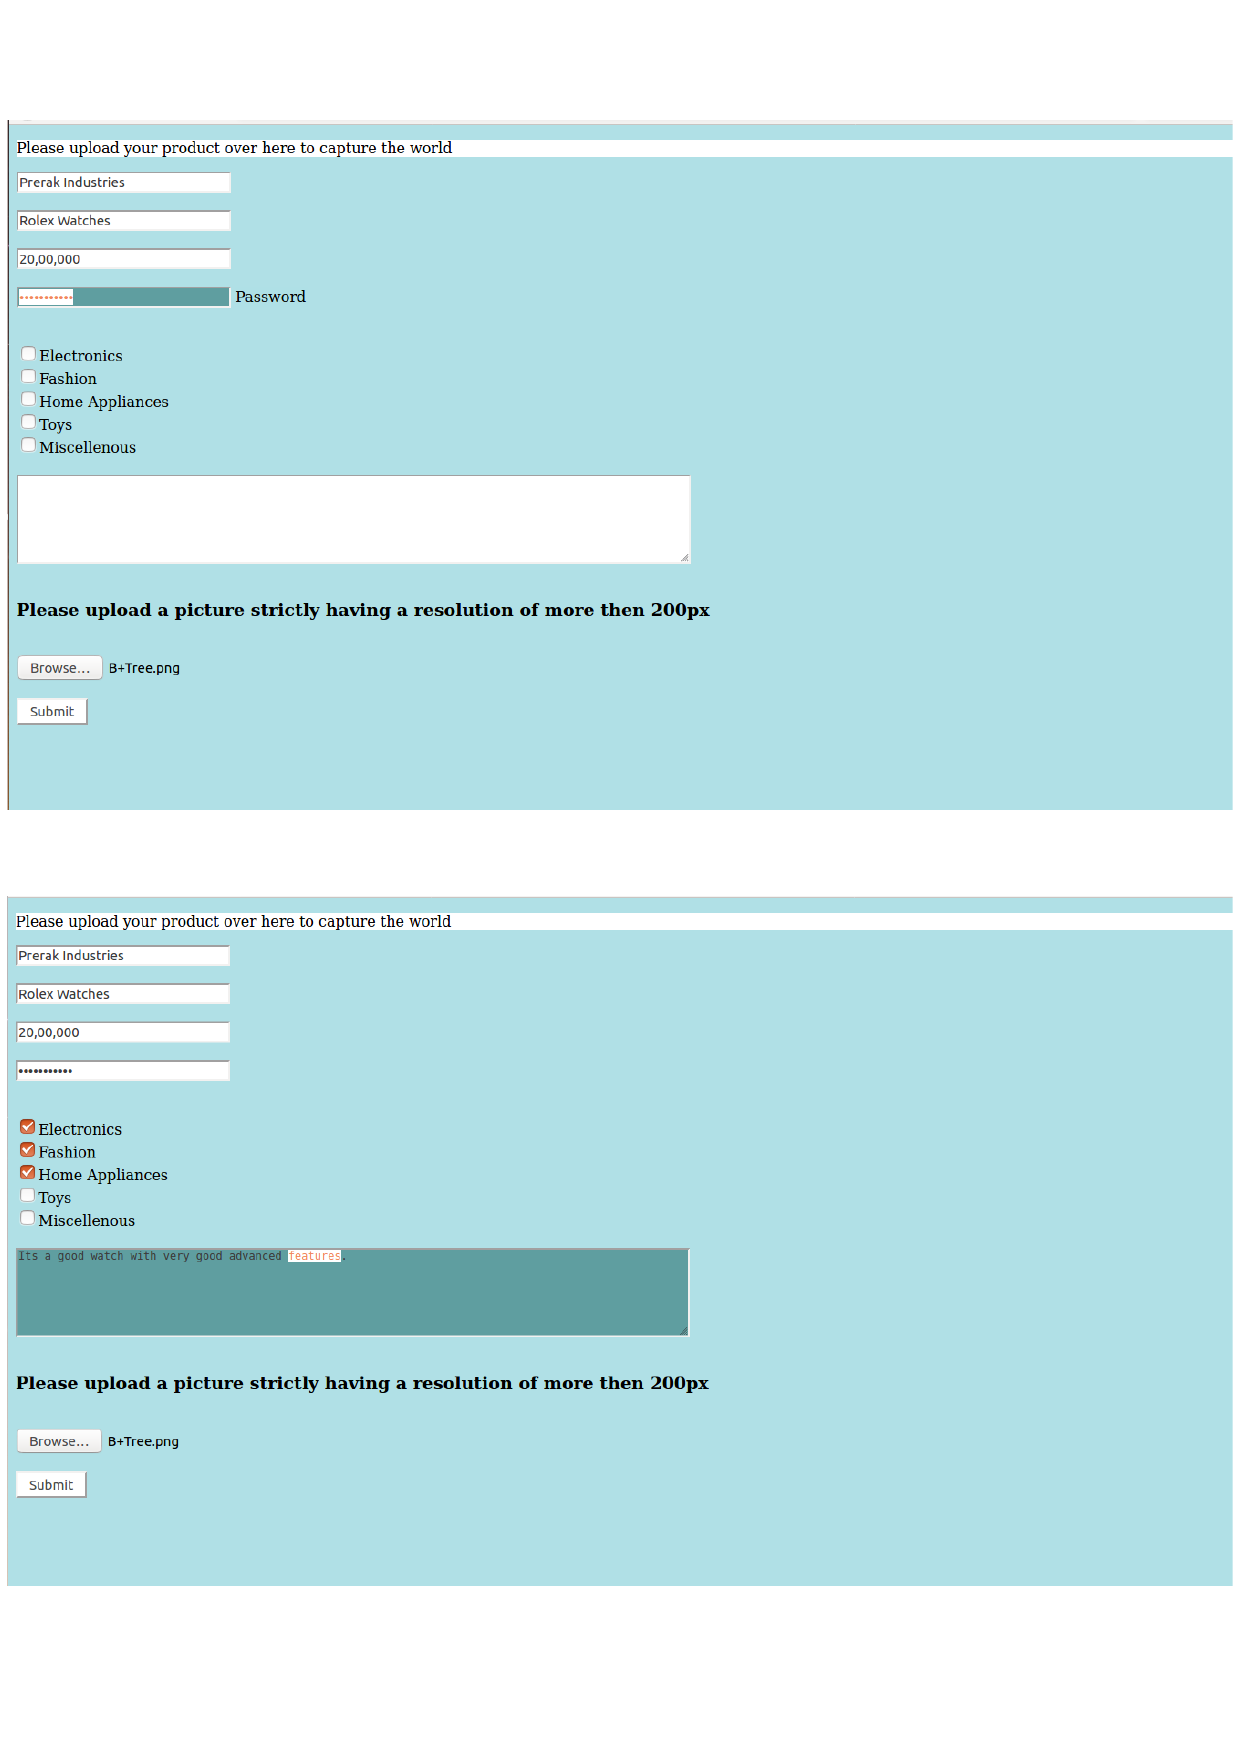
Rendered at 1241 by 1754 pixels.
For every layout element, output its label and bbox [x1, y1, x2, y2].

picture [7, 120, 1233, 810]
picture [7, 896, 1233, 1586]
